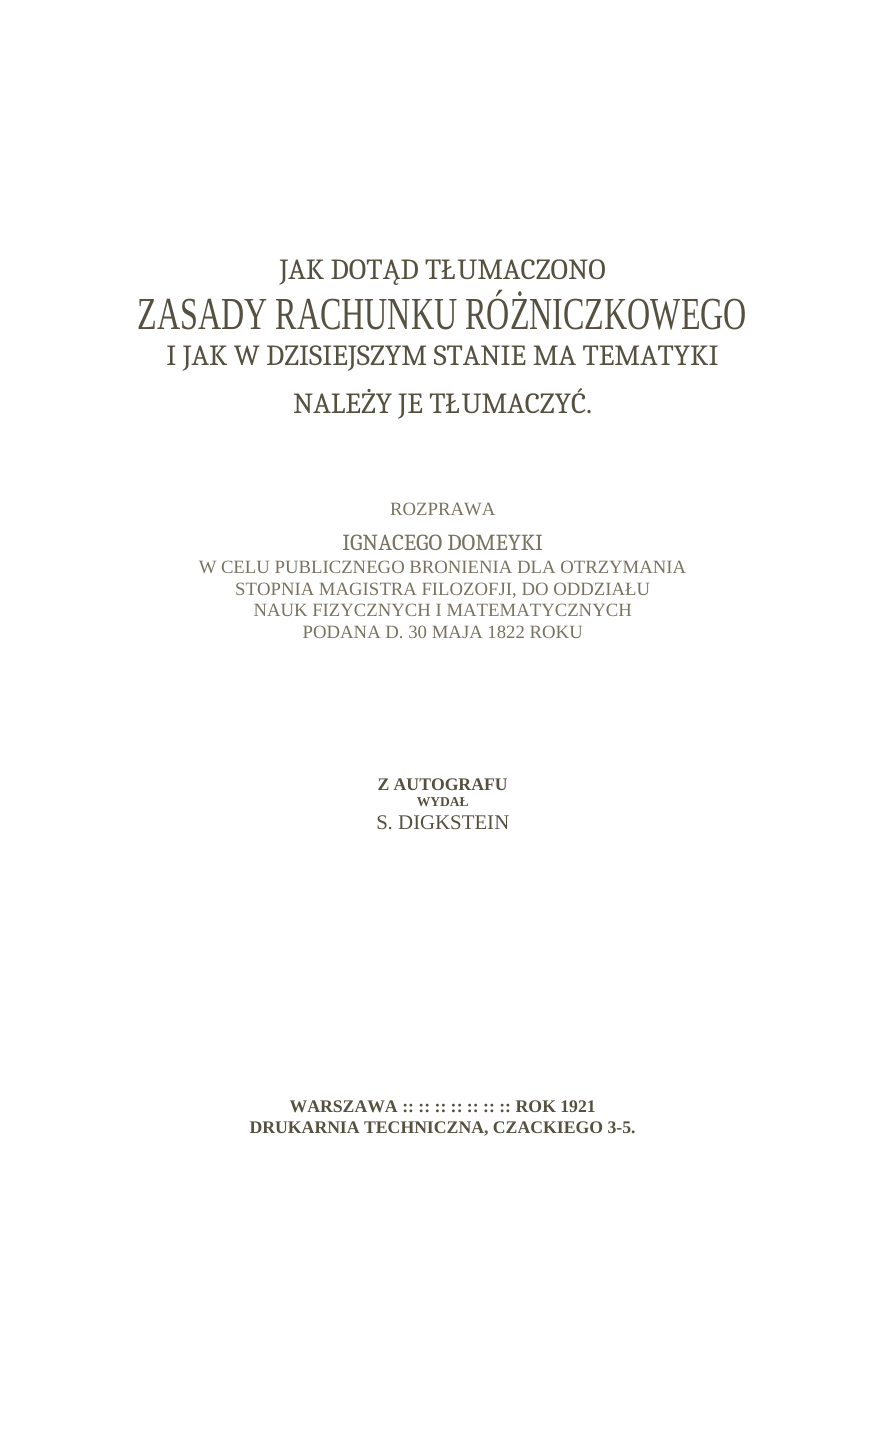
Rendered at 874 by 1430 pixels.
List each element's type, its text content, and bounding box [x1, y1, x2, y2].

text WYDAŁ [107, 794, 777, 810]
text JAK DOTĄD TŁUMACZONO [107, 253, 777, 287]
text PODANA D. 30 MAJA 1822 ROKU [107, 621, 777, 642]
text I JAK W DZISIEJSZYM STANIE MA TEMATYKI NALEŻY JE TŁUMACZYĆ. [107, 339, 777, 421]
text ROZPRAWA [107, 498, 777, 519]
text S. DIGKSTEIN [107, 810, 777, 834]
subtitle ZASADY RACHUNKU RÓŻNICZKOWEGO [107, 287, 777, 339]
text W CELU PUBLICZNEGO BRONIENIA DLA OTRZYMANIA STOPNIA MAGISTRA FILOZOFJI, DO ODDZIAŁU NAUK FIZYCZNYCH I MATEMATYCZNYCH [107, 556, 777, 621]
text DRUKARNIA TECHNICZNA, CZACKIEGO 3-5. [107, 1117, 777, 1137]
text Z AUTOGRAFU [107, 774, 777, 794]
text WARSZAWA :: :: :: :: :: :: :: ROK 1921 [107, 1096, 777, 1117]
text IGNACEGO DOMEYKI [107, 530, 777, 556]
